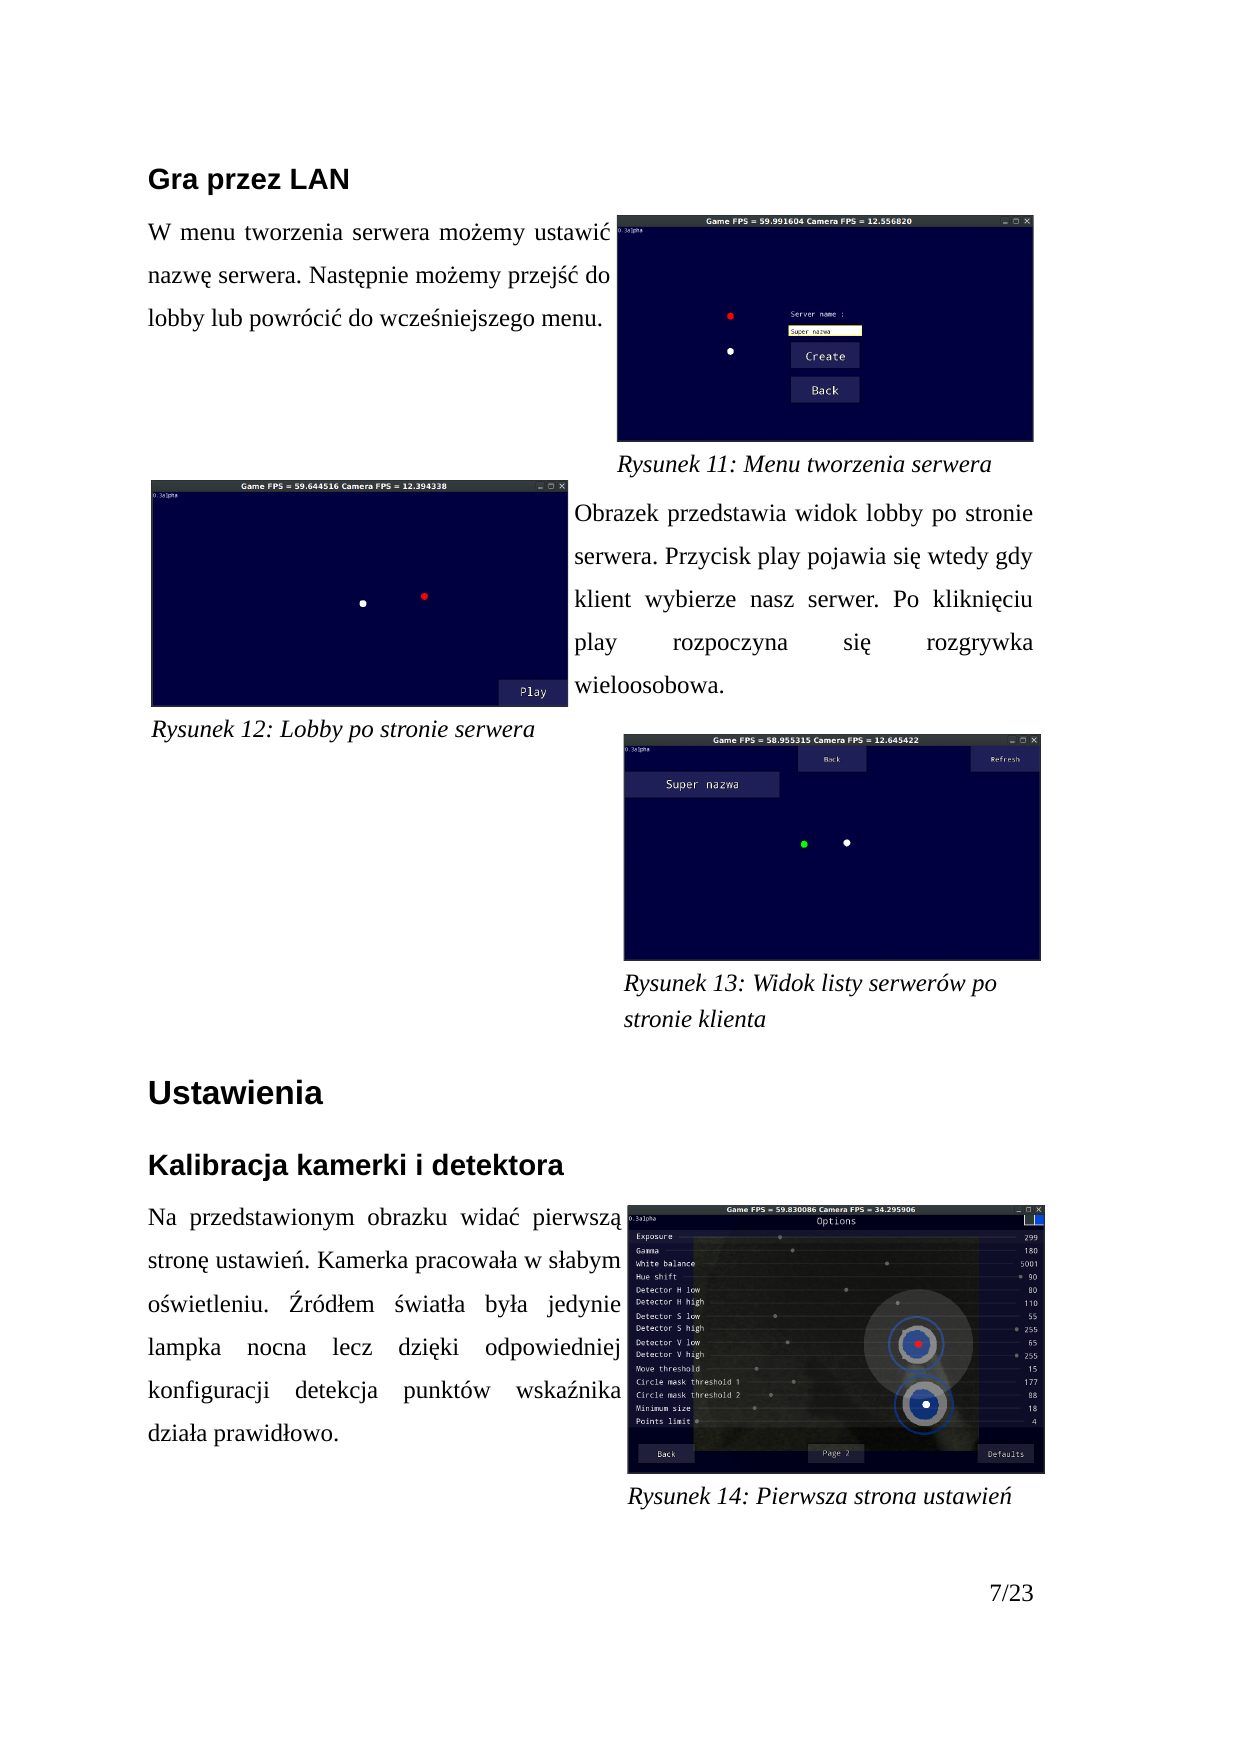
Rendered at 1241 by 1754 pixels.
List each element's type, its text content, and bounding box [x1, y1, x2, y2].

text Na przedstawionym obrazku widać pierwszą stronę ustawień. Kamerka pracowała w słabym oświetleniu. Źródłem światła była jedynie lampka nocna lecz dzięki odpowiedniej konfiguracji detekcja punktów wskaźnika działa prawidłowo. [148, 1202, 1033, 1447]
picture [627, 1205, 1045, 1474]
text Rysunek 14: Pierwsza strona ustawień [627, 1474, 1045, 1509]
subtitle Gra przez LAN [148, 162, 1033, 196]
subtitle Kalibracja kamerki i detektora [148, 1148, 1033, 1182]
text W menu tworzenia serwera możemy ustawić nazwę serwera. Następnie możemy przejść do lobby lub powrócić do wcześniejszego menu. [148, 217, 616, 332]
text Obrazek przedstawia widok lobby po stronie serwera. Przycisk play pojawia się wtedy gdy klient wybierze nasz serwer. Po kliknięciu play rozpoczyna się rozgrywka wieloosobowa. [569, 498, 1033, 699]
picture [623, 734, 1041, 961]
picture [151, 480, 569, 707]
text Rysunek 11: Menu tworzenia serwera [617, 442, 1034, 478]
text Rysunek 12: Lobby po stronie serwera [151, 707, 568, 743]
text Rysunek 13: Widok listy serwerów po stronie klienta [623, 961, 1041, 1032]
subtitle Ustawienia [148, 1072, 1033, 1111]
picture [616, 215, 1034, 442]
